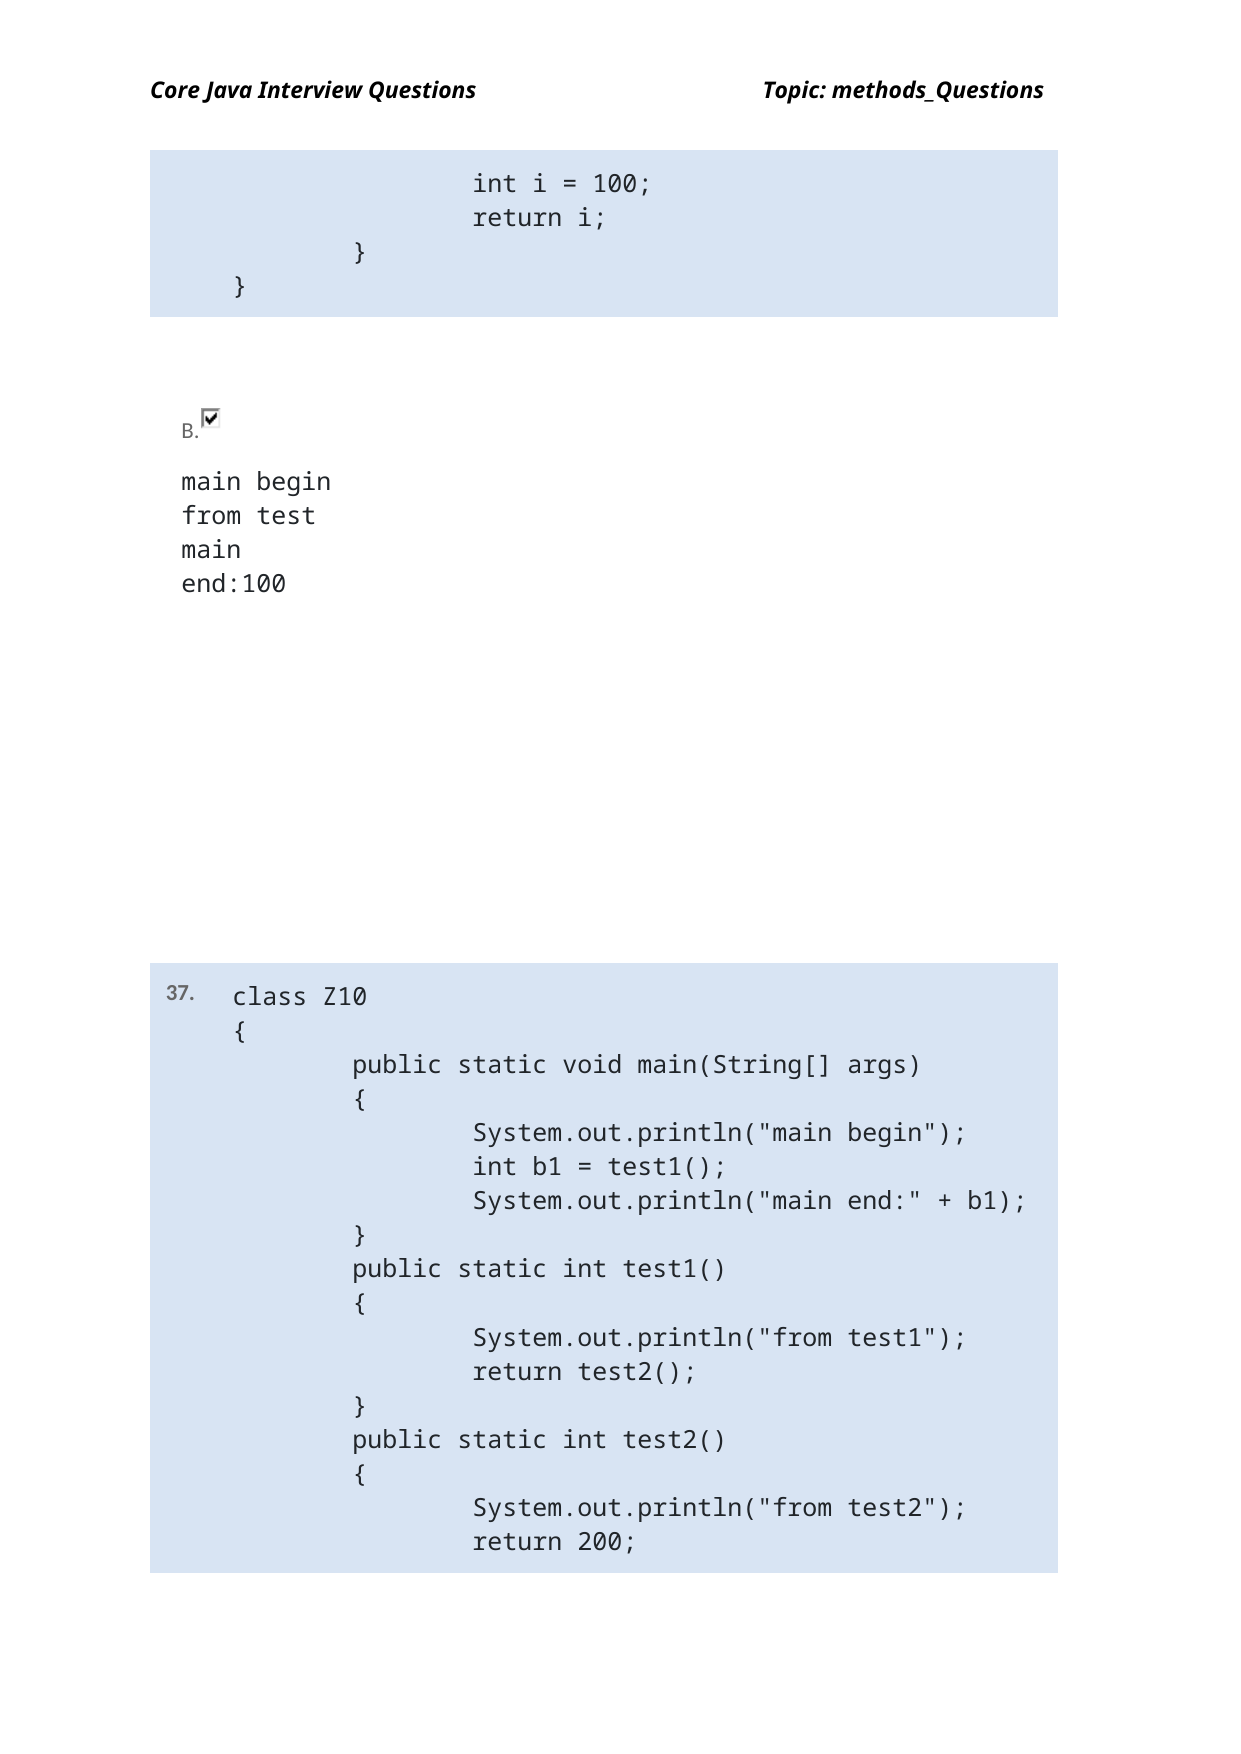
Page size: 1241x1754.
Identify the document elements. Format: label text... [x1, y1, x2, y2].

table_header [181, 333, 442, 401]
table_header class Z10 { public static void main(String[] args) { System.out.println("main begin"); int b1 = test1(); System.out.println("main end:" + b1); } public static int test1() { System.out.println("from test1"); return test2(); } public static int test2() { System.out.println("from test2"); return 200; [216, 963, 1058, 1573]
table_header 37. [150, 963, 216, 1573]
table_cell [150, 318, 1090, 963]
table_cell [150, 150, 216, 317]
table_header [181, 702, 250, 804]
table_cell int i = 100; return i; } } [216, 150, 1058, 317]
table_header [1058, 963, 1090, 1573]
table_cell [1058, 150, 1090, 317]
table_header B. main begin from test main end:100 [181, 401, 360, 702]
